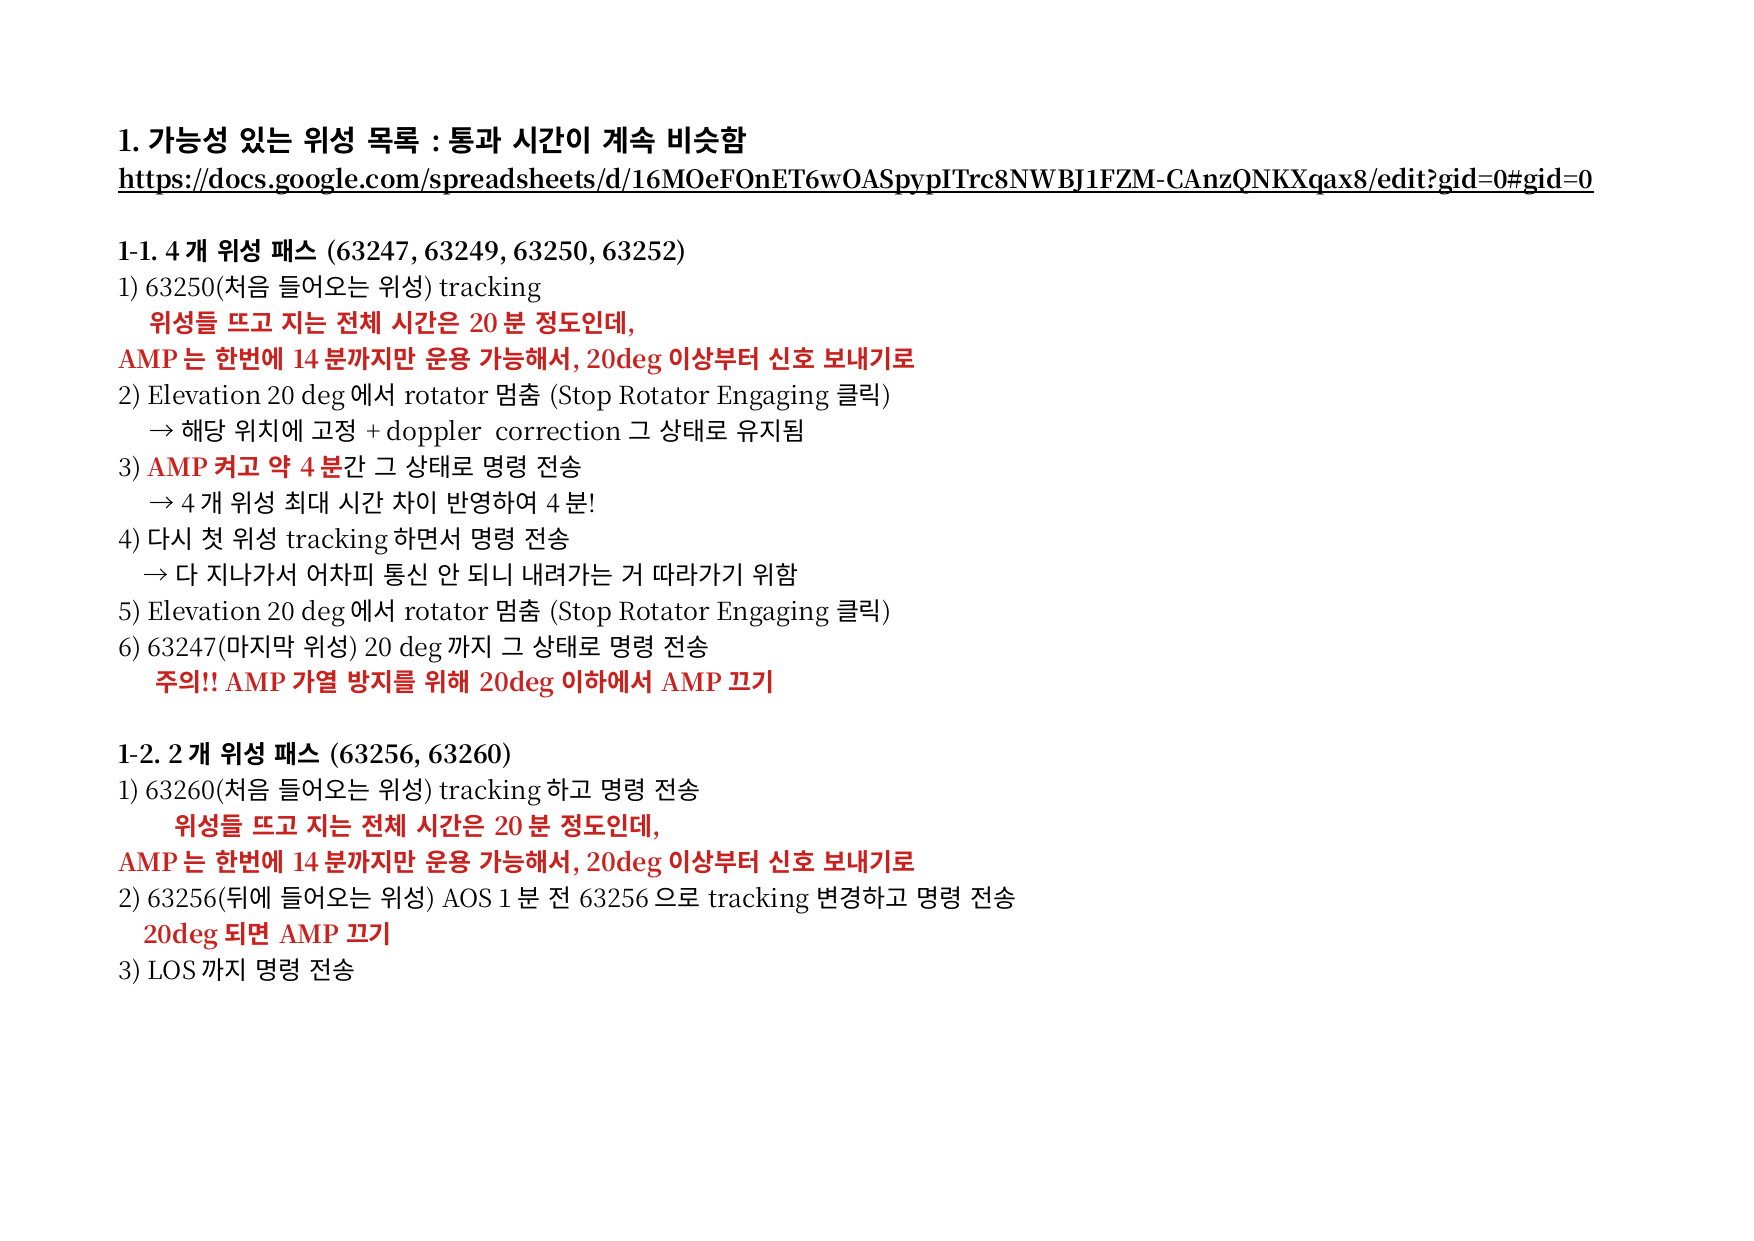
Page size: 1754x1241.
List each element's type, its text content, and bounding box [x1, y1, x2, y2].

text 1-2. 2개 위성 패스 (63256, 63260) [118, 735, 1636, 771]
text 2) Elevation 20 deg에서 rotator 멈춤 (Stop Rotator Engaging 클릭) [118, 376, 1636, 412]
text 1. 가능성 있는 위성 목록 : 통과 시간이 계속 비슷함 [118, 118, 1636, 160]
text 4) 다시 첫 위성 tracking하면서 명령 전송 [118, 519, 1636, 555]
text 1) 63260(처음 들어오는 위성) tracking하고 명령 전송 [118, 771, 1636, 807]
text 5) Elevation 20 deg에서 rotator 멈춤 (Stop Rotator Engaging 클릭) [118, 591, 1636, 627]
text 주의!! AMP 가열 방지를 위해 20deg 이하에서 AMP 끄기 [118, 663, 1636, 699]
text 1) 63250(처음 들어오는 위성) tracking [118, 268, 1636, 304]
text 1-1. 4개 위성 패스 (63247, 63249, 63250, 63252) [118, 232, 1636, 268]
text 20deg 되면 AMP 끄기 [118, 915, 1636, 951]
text 6) 63247(마지막 위성) 20 deg까지 그 상태로 명령 전송 [118, 627, 1636, 663]
text 3) AMP 켜고 약 4분간 그 상태로 명령 전송 [118, 447, 1636, 483]
text https://docs.google.com/spreadsheets/d/16MOeFOnET6wOASpypITrc8NWBJ1FZM-CAnzQNKXqax8/edit?gid=0#gid=0 [118, 160, 1636, 196]
text 위성들 뜨고 지는 전체 시간은 20분 정도인데, AMP는 한번에 14분까지만 운용 가능해서, 20deg 이상부터 신호 보내기로 [118, 807, 1636, 879]
text → 해당 위치에 고정 + doppler correction 그 상태로 유지됨 [118, 412, 1636, 447]
text 위성들 뜨고 지는 전체 시간은 20분 정도인데, AMP는 한번에 14분까지만 운용 가능해서, 20deg 이상부터 신호 보내기로 [118, 304, 1636, 376]
text → 4개 위성 최대 시간 차이 반영하여 4분! [118, 483, 1636, 519]
text 2) 63256(뒤에 들어오는 위성) AOS 1분 전 63256으로 tracking 변경하고 명령 전송 [118, 879, 1636, 915]
text → 다 지나가서 어차피 통신 안 되니 내려가는 거 따라가기 위함 [118, 555, 1636, 591]
text 3) LOS까지 명령 전송 [118, 951, 1636, 987]
